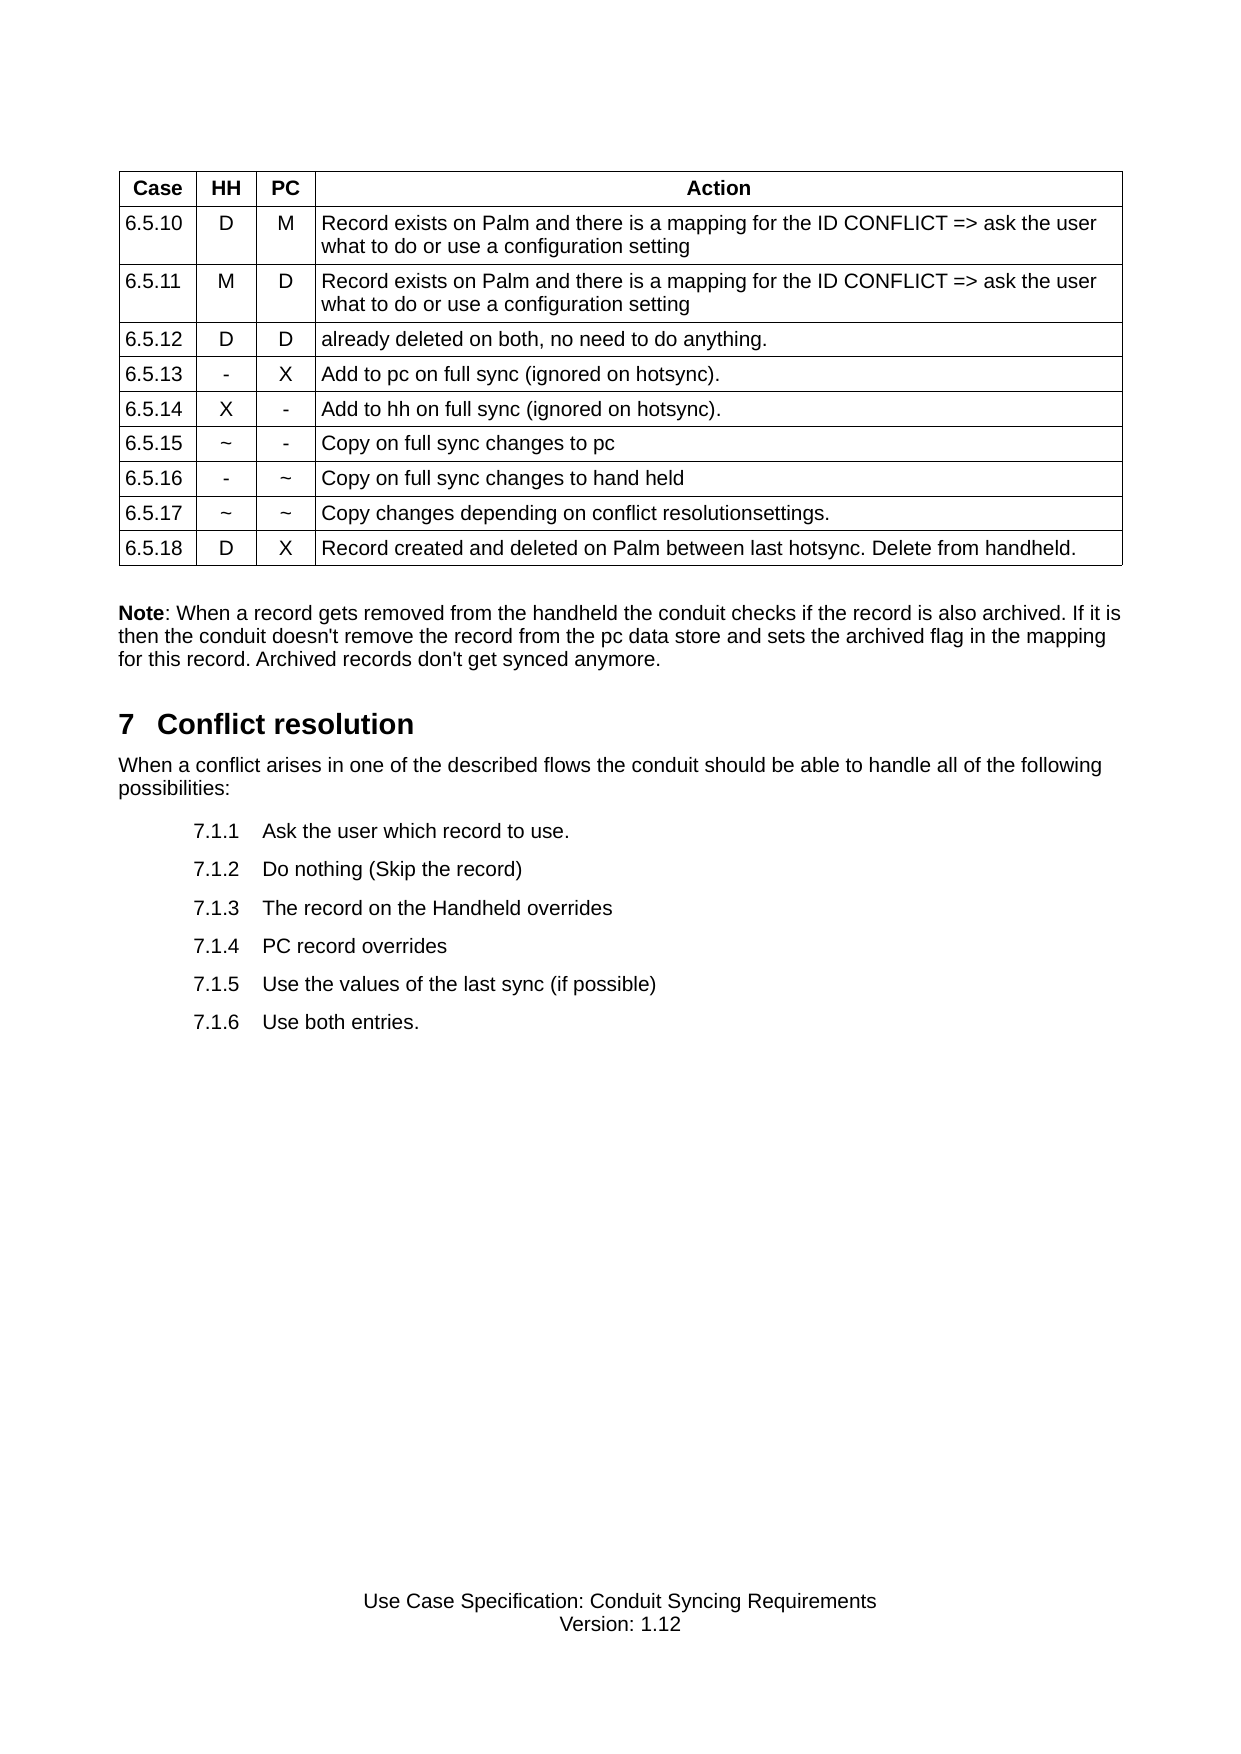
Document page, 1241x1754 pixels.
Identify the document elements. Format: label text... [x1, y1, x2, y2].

table_header Case [120, 172, 196, 206]
table_cell 6.5.11 [120, 265, 196, 322]
table_cell 6.5.18 [120, 531, 196, 565]
table_cell M [257, 207, 315, 264]
table_cell 6.5.12 [120, 323, 196, 356]
subtitle Do nothing (Skip the record) [193, 858, 1122, 881]
table_cell 6.5.10 [120, 207, 196, 264]
table_header HH [197, 172, 256, 206]
table_cell 6.5.14 [120, 392, 196, 426]
table_cell Copy on full sync changes to hand held [316, 462, 1122, 496]
table_cell Add to pc on full sync (ignored on hotsync). [316, 357, 1122, 391]
table_cell X [257, 357, 315, 391]
table_header Action [316, 172, 1122, 206]
table_cell X [197, 392, 256, 426]
table_cell Record exists on Palm and there is a mapping for the ID CONFLICT => ask the user what to do or use a configuration setting [316, 265, 1122, 322]
table_cell - [257, 392, 315, 426]
table_cell Copy changes depending on conflict resolutionsettings. [316, 497, 1122, 530]
subtitle The record on the Handheld overrides [193, 896, 1122, 919]
table_cell Record exists on Palm and there is a mapping for the ID CONFLICT => ask the user what to do or use a configuration setting [316, 207, 1122, 264]
text When a conflict arises in one of the described flows the conduit should be able to handle all of the following possibilities: [118, 753, 1122, 800]
table_cell - [197, 462, 256, 496]
table_cell Record created and deleted on Palm between last hotsync. Delete from handheld. [316, 531, 1122, 565]
table_cell Add to hh on full sync (ignored on hotsync). [316, 392, 1122, 426]
table_cell M [197, 265, 256, 322]
subtitle Ask the user which record to use. [193, 820, 1122, 843]
table_cell D [197, 531, 256, 565]
table_cell D [257, 323, 315, 356]
text Note: When a record gets removed from the handheld the conduit checks if the record is also archived. If it is then the conduit doesn't remove the record from the pc data store and sets the archived flag in the mapping for this record. Archived records don't get synced anymore. [118, 601, 1122, 671]
table_cell - [257, 427, 315, 461]
table_cell ~ [197, 427, 256, 461]
table_cell Copy on full sync changes to pc [316, 427, 1122, 461]
table_cell 6.5.13 [120, 357, 196, 391]
table_cell ~ [197, 497, 256, 530]
table_cell 6.5.15 [120, 427, 196, 461]
table_cell 6.5.16 [120, 462, 196, 496]
table_cell D [257, 265, 315, 322]
table_cell ~ [257, 462, 315, 496]
table_cell X [257, 531, 315, 565]
table_header PC [257, 172, 315, 206]
table_cell 6.5.17 [120, 497, 196, 530]
table_cell ~ [257, 497, 315, 530]
subtitle Use both entries. [193, 1011, 1122, 1034]
table_cell already deleted on both, no need to do anything. [316, 323, 1122, 356]
table_cell D [197, 323, 256, 356]
subtitle Use the values of the last sync (if possible) [193, 973, 1122, 996]
table_cell - [197, 357, 256, 391]
subtitle PC record overrides [193, 934, 1122, 958]
subtitle Conflict resolution [118, 708, 1122, 741]
table_cell D [197, 207, 256, 264]
